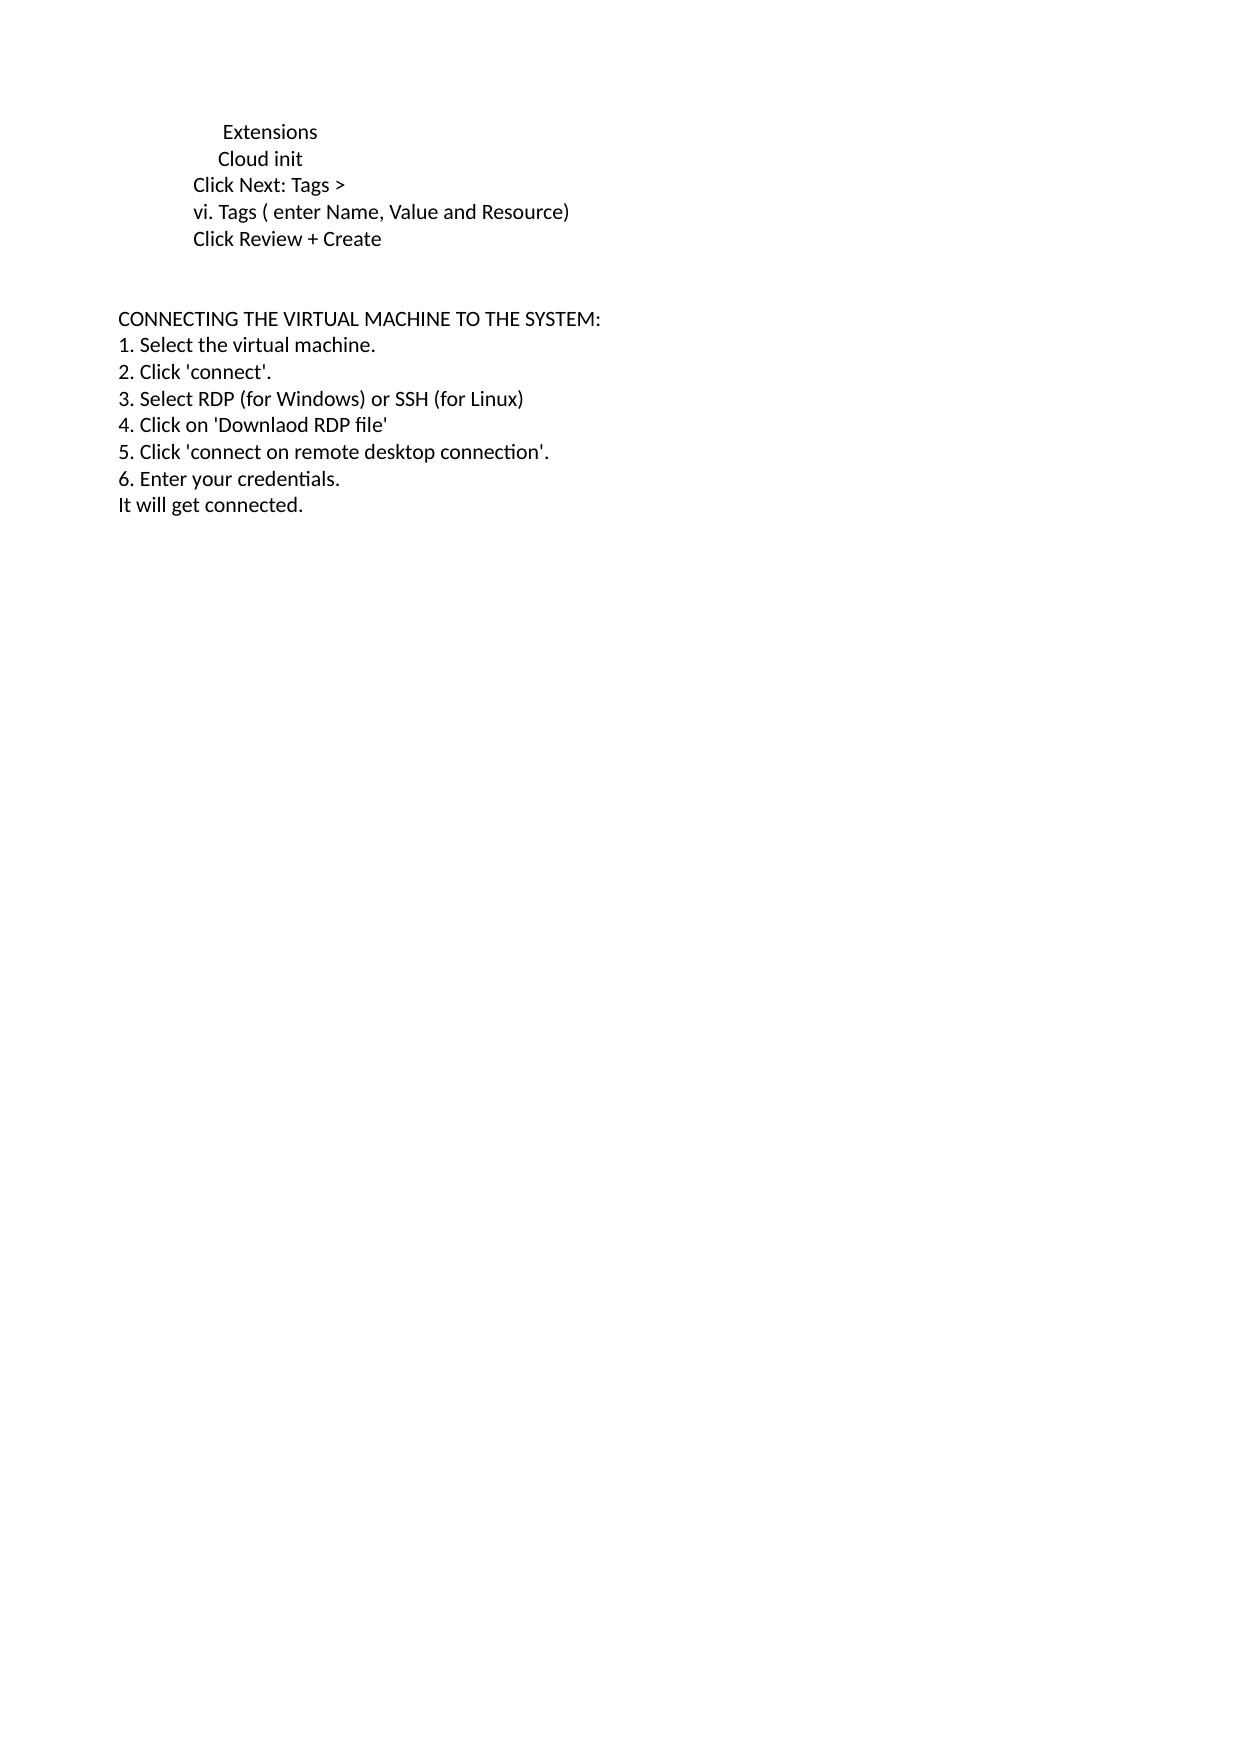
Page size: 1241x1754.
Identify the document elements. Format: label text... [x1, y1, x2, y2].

list Extensions [156, 118, 1122, 145]
list Click Next: Tags > [156, 171, 1122, 198]
list Click Review + Create [156, 225, 1122, 251]
text CONNECTING THE VIRTUAL MACHINE TO THE SYSTEM: [118, 305, 1122, 331]
text 3. Select RDP (for Windows) or SSH (for Linux) [118, 385, 1122, 411]
text 5. Click 'connect on remote desktop connection'. [118, 438, 1122, 465]
text 6. Enter your credentials. [118, 465, 1122, 491]
list Cloud init [156, 145, 1122, 171]
text 2. Click 'connect'. [118, 358, 1122, 385]
text 4. Click on 'Downlaod RDP file' [118, 411, 1122, 438]
text 1. Select the virtual machine. [118, 331, 1122, 358]
list vi. Tags ( enter Name, Value and Resource) [156, 198, 1122, 225]
text It will get connected. [118, 491, 1122, 518]
